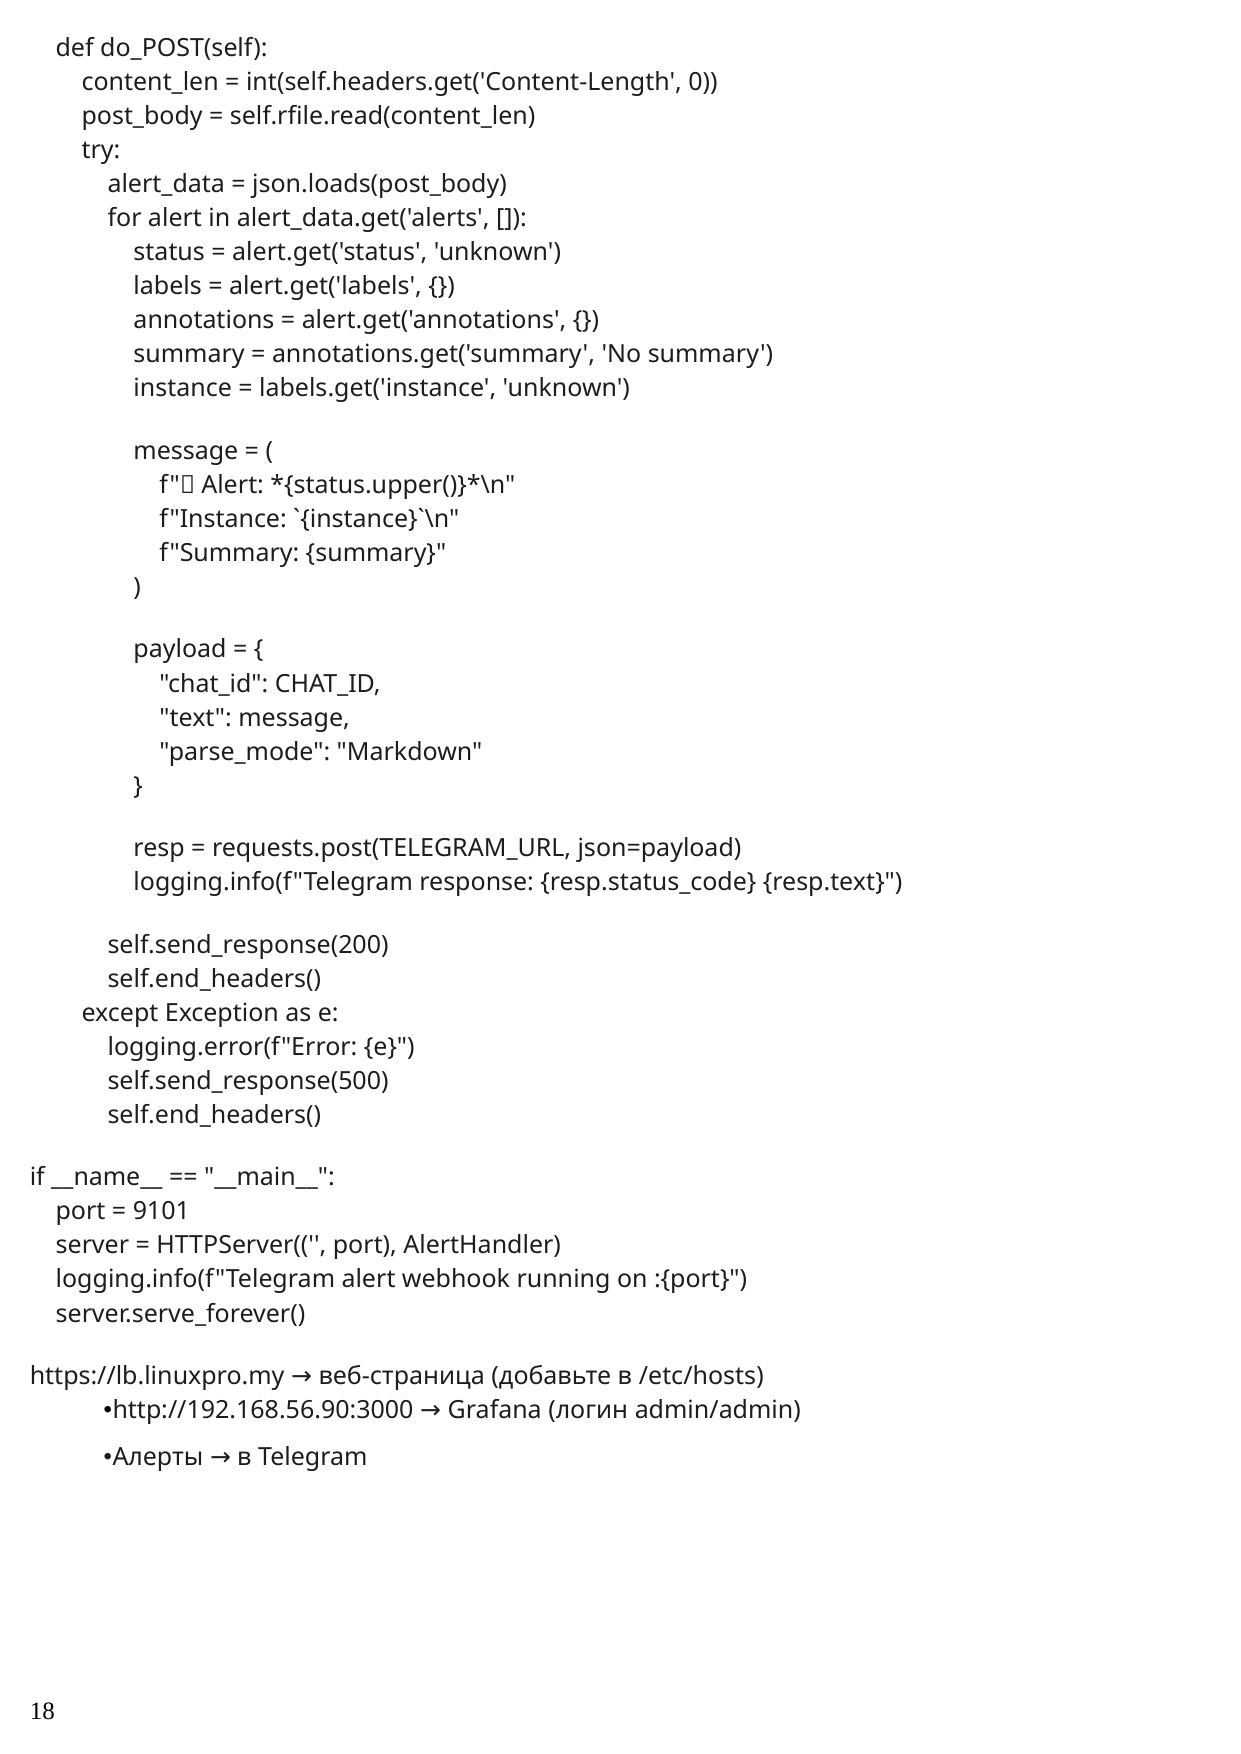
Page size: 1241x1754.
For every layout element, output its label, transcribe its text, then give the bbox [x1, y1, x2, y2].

text except Exception as e: [29, 994, 1211, 1028]
text port = 9101 [29, 1193, 1211, 1227]
text logging.info(f"Telegram alert webhook running on :{port}") [29, 1261, 1211, 1295]
text for alert in alert_data.get('alerts', []): [29, 200, 1211, 234]
text try: [29, 132, 1211, 166]
text message = ( [29, 432, 1211, 467]
text self.send_response(500) [29, 1062, 1211, 1097]
text summary = annotations.get('summary', 'No summary') [29, 336, 1211, 370]
text status = alert.get('status', 'unknown') [29, 234, 1211, 268]
text logging.info(f"Telegram response: {resp.status_code} {resp.text}") [29, 864, 1211, 898]
text "chat_id": CHAT_ID, [29, 665, 1211, 699]
text "text": message, [29, 699, 1211, 733]
list Алерты → в Telegram [29, 1438, 1211, 1472]
text server.serve_forever() [29, 1295, 1211, 1329]
text logging.error(f"Error: {e}") [29, 1028, 1211, 1062]
text f"Instance: `{instance}`\n" [29, 501, 1211, 535]
text payload = { [29, 631, 1211, 665]
text resp = requests.post(TELEGRAM_URL, json=payload) [29, 830, 1211, 864]
text f"Summary: {summary}" [29, 535, 1211, 569]
text annotations = alert.get('annotations', {}) [29, 302, 1211, 336]
text "parse_mode": "Markdown" [29, 733, 1211, 767]
text alert_data = json.loads(post_body) [29, 166, 1211, 200]
text instance = labels.get('instance', 'unknown') [29, 370, 1211, 404]
text https://lb.linuxpro.my → веб-страница (добавьте в /etc/hosts) [29, 1358, 1211, 1392]
text self.send_response(200) [29, 926, 1211, 960]
text content_len = int(self.headers.get('Content-Length', 0)) [29, 63, 1211, 98]
text self.end_headers() [29, 1097, 1211, 1131]
text if __name__ == "__main__": [29, 1159, 1211, 1193]
text f"🚨 Alert: *{status.upper()}*\n" [29, 467, 1211, 501]
text def do_POST(self): [29, 29, 1211, 63]
text ) [29, 569, 1211, 603]
text post_body = self.rfile.read(content_len) [29, 98, 1211, 132]
text self.end_headers() [29, 960, 1211, 994]
text labels = alert.get('labels', {}) [29, 268, 1211, 302]
list http://192.168.56.90:3000 → Grafana (логин admin/admin) [29, 1392, 1211, 1426]
text } [29, 767, 1211, 801]
text server = HTTPServer(('', port), AlertHandler) [29, 1227, 1211, 1261]
